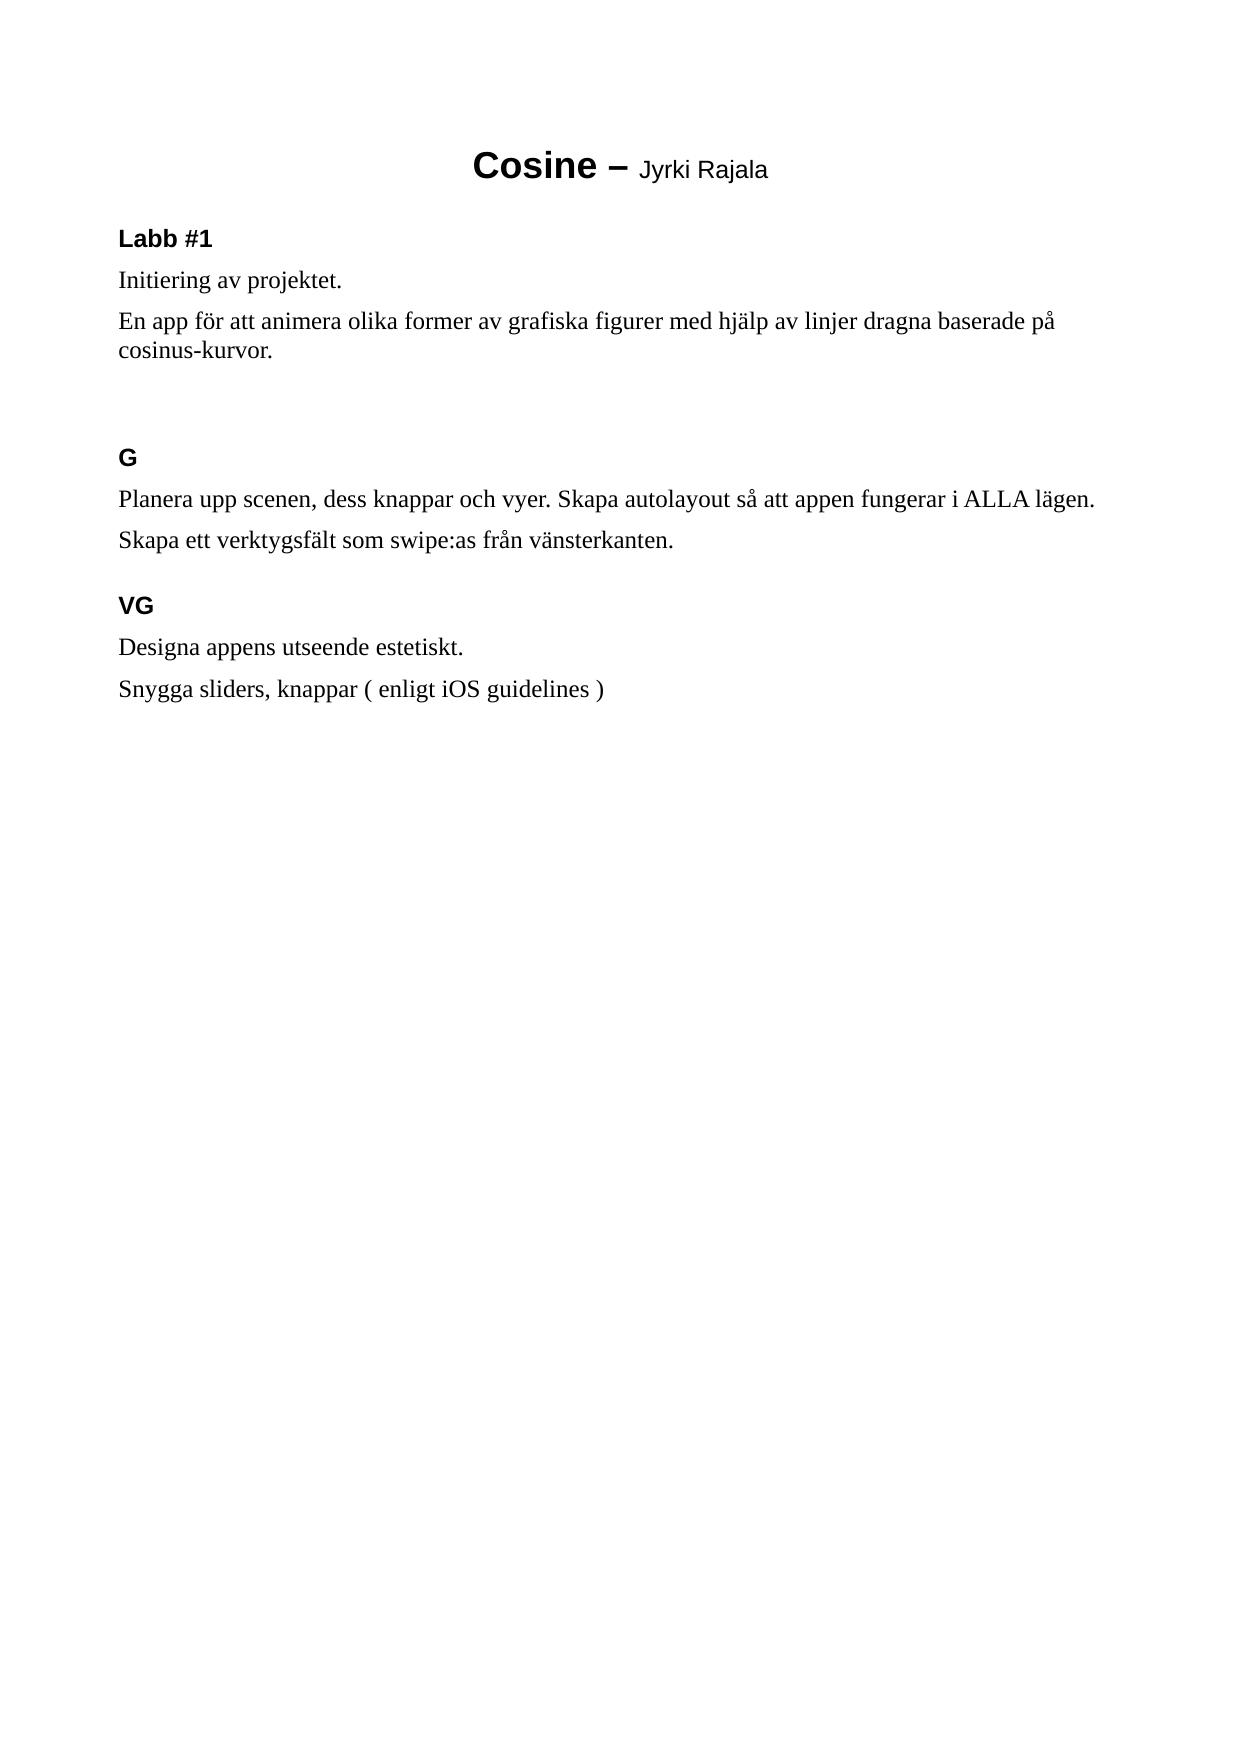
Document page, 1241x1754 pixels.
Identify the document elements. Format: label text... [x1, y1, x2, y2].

subtitle VG [118, 591, 1122, 620]
text Snygga sliders, knappar ( enligt iOS guidelines ) [118, 674, 1122, 702]
text Planera upp scenen, dess knappar och vyer. Skapa autolayout så att appen fungerar i ALLA lägen. [118, 484, 1122, 512]
text Designa appens utseende estetiskt. [118, 632, 1122, 661]
text Skapa ett verktygsfält som swipe:as från vänsterkanten. [118, 525, 1122, 554]
text En app för att animera olika former av grafiska figurer med hjälp av linjer dragna baserade på cosinus-kurvor. [118, 306, 1122, 364]
text Initiering av projektet. [118, 265, 1122, 294]
subtitle G [118, 442, 1122, 471]
subtitle Labb #1 [118, 224, 1122, 252]
title Cosine – Jyrki Rajala [118, 143, 1122, 186]
